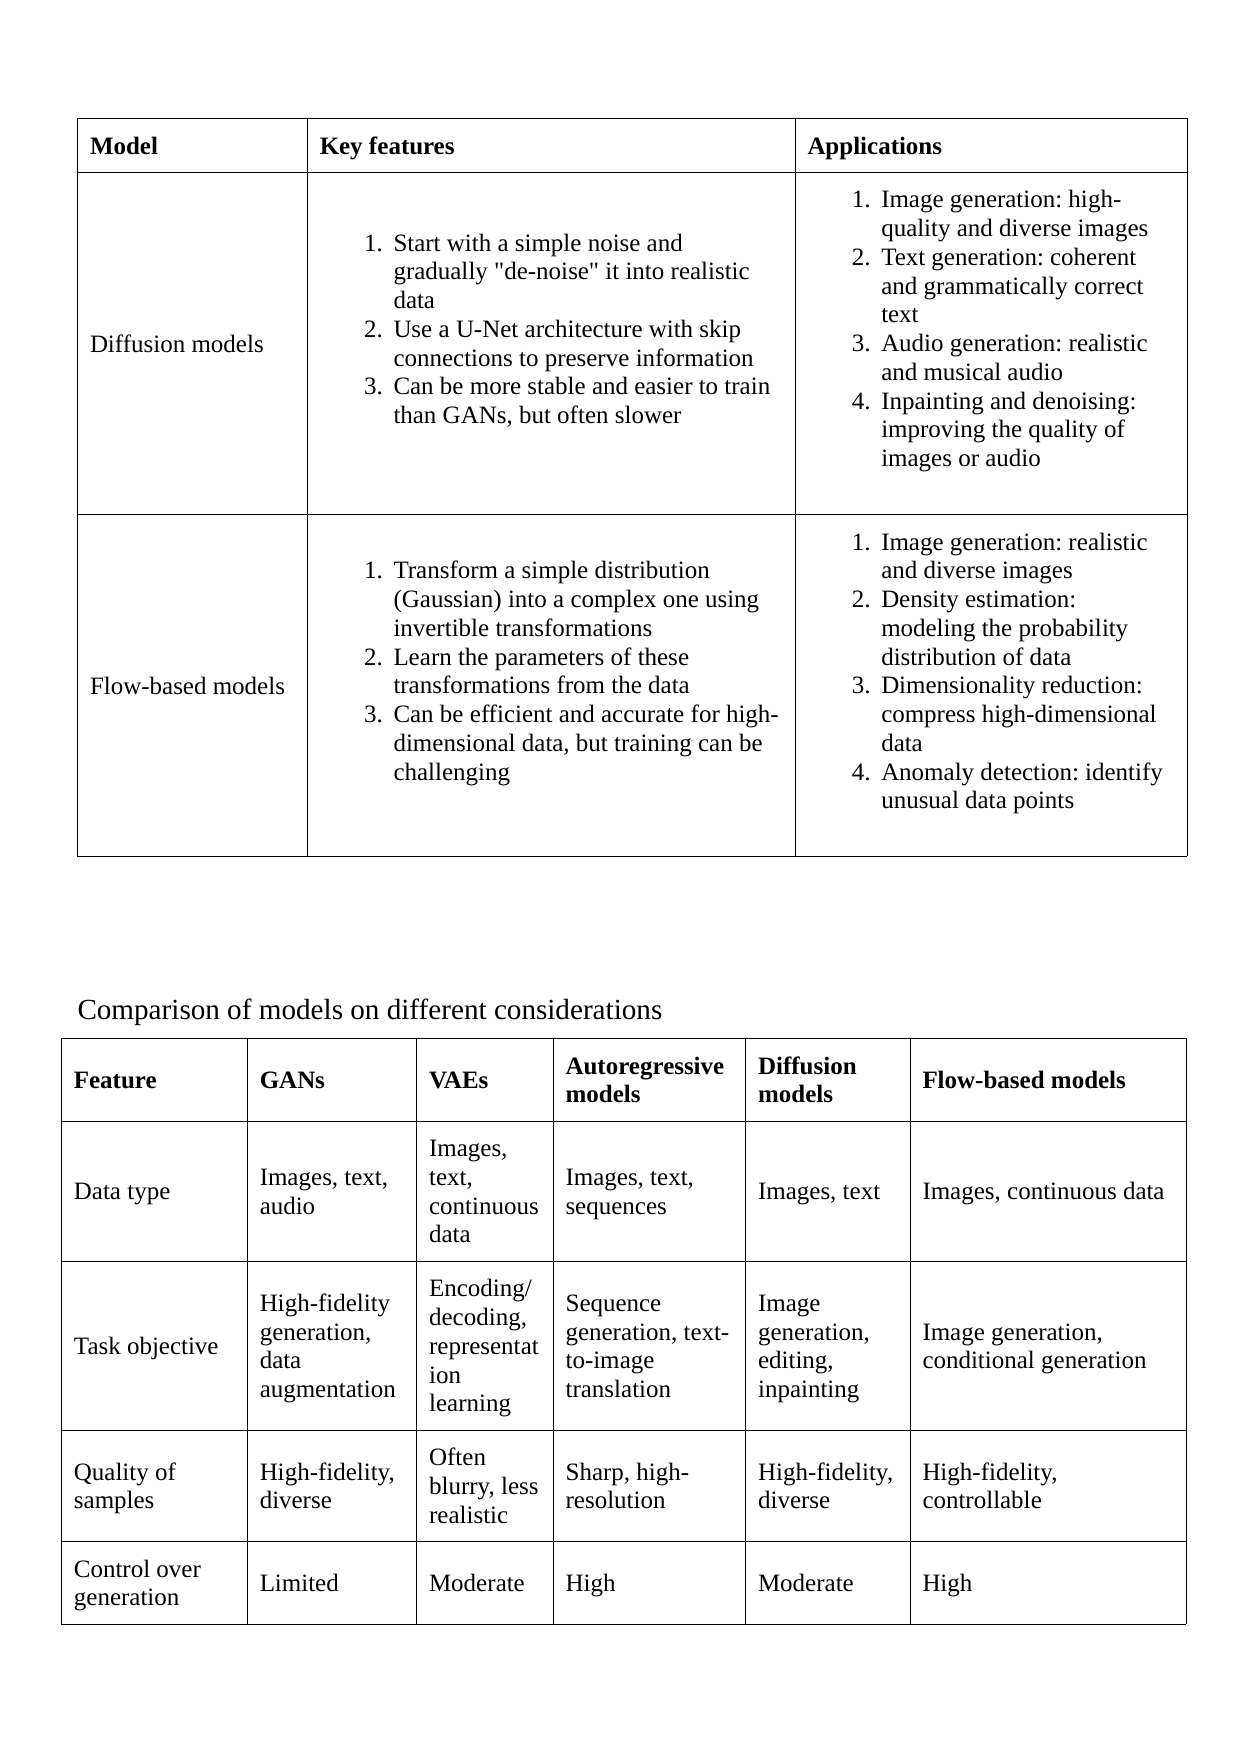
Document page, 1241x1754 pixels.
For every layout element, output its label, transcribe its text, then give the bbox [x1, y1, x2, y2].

table_cell High [911, 1542, 1186, 1624]
table_header Diffusion models [746, 1039, 910, 1121]
table_cell Quality of samples [62, 1431, 247, 1541]
table_header Applications [796, 119, 1187, 172]
table_cell High [554, 1542, 745, 1624]
table_cell Image generation, conditional generation [911, 1262, 1186, 1430]
table_cell Limited [248, 1542, 416, 1624]
table_header Flow-based models [911, 1039, 1186, 1121]
table_cell High-fidelity generation, data augmentation [248, 1262, 416, 1430]
table_cell High-fidelity, diverse [746, 1431, 910, 1541]
table_cell Image generation, editing, inpainting [746, 1262, 910, 1430]
table_cell Moderate [746, 1542, 910, 1624]
table_cell Flow-based models [78, 515, 307, 856]
table_header Model [78, 119, 307, 172]
table_cell High-fidelity, diverse [248, 1431, 416, 1541]
subtitle Comparison of models on different considerations [77, 992, 1187, 1026]
table_header Feature [62, 1039, 247, 1121]
table_cell Images, continuous data [911, 1122, 1186, 1261]
table_header VAEs [417, 1039, 553, 1121]
table_header Autoregressive models [554, 1039, 745, 1121]
table_cell Data type [62, 1122, 247, 1261]
table_header Key features [308, 119, 795, 172]
table_cell Task objective [62, 1262, 247, 1430]
table_header GANs [248, 1039, 416, 1121]
table_cell Images, text, continuous data [417, 1122, 553, 1261]
table_cell Encoding/decoding, representation learning [417, 1262, 553, 1430]
table_cell Sequence generation, text-to-image translation [554, 1262, 745, 1430]
table_cell Image generation: high-quality and diverse images Text generation: coherent and grammatically correct text Audio generation: realistic and musical audio Inpainting and denoising: improving the quality of images or audio [796, 173, 1187, 514]
table_cell Transform a simple distribution (Gaussian) into a complex one using invertible transformations Learn the parameters of these transformations from the data Can be efficient and accurate for high-dimensional data, but training can be challenging [308, 515, 795, 856]
table_cell Images, text [746, 1122, 910, 1261]
table_cell Moderate [417, 1542, 553, 1624]
table_cell Images, text, audio [248, 1122, 416, 1261]
table_cell Control over generation [62, 1542, 247, 1624]
table_cell Start with a simple noise and gradually "de-noise" it into realistic data Use a U-Net architecture with skip connections to preserve information Can be more stable and easier to train than GANs, but often slower [308, 173, 795, 514]
table_cell Often blurry, less realistic [417, 1431, 553, 1541]
table_cell High-fidelity, controllable [911, 1431, 1186, 1541]
table_cell Images, text, sequences [554, 1122, 745, 1261]
table_cell Image generation: realistic and diverse images Density estimation: modeling the probability distribution of data Dimensionality reduction: compress high-dimensional data Anomaly detection: identify unusual data points [796, 515, 1187, 856]
table_cell Sharp, high-resolution [554, 1431, 745, 1541]
table_cell Diffusion models [78, 173, 307, 514]
